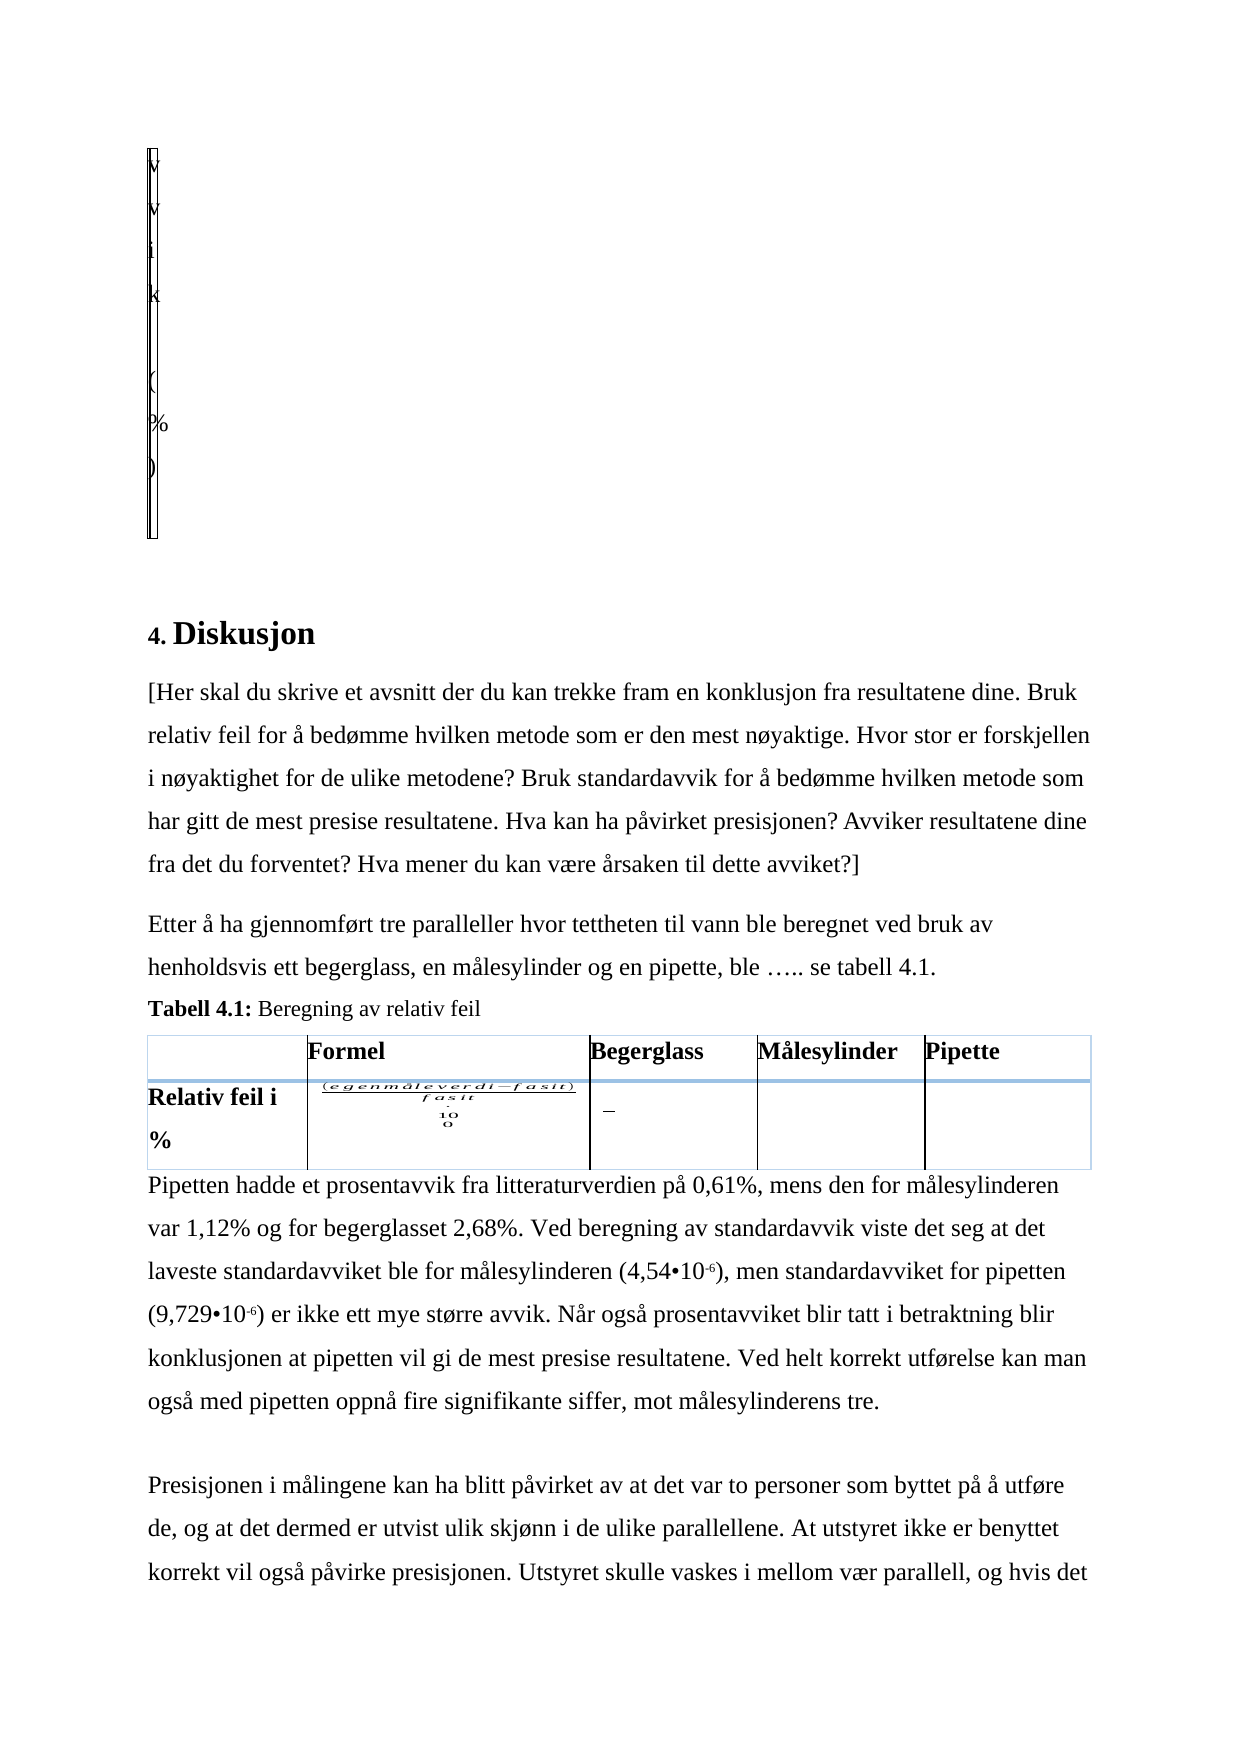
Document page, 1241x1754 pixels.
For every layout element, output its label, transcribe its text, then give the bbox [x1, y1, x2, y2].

text 4. Diskusjon [148, 613, 1093, 651]
table_cell [758, 1083, 924, 1168]
table_header Begerglass [591, 1036, 757, 1079]
table_header [148, 1036, 307, 1079]
table_cell [591, 1083, 757, 1168]
text Presisjonen i målingene kan ha blitt påvirket av at det var to personer som byttet på å utføre de, og at det dermed er utvist ulik skjønn i de ulike parallellene. At utstyret ikke er benyttet korrekt vil også påvirke presisjonen. Utstyret skulle vaskes i mellom vær parallell, og hvis det [148, 1470, 1093, 1585]
table_cell Relativ feil i % [148, 1083, 307, 1168]
table_header Formel [308, 1036, 589, 1079]
text Pipetten hadde et prosentavvik fra litteraturverdien på 0,61%, mens den for målesylinderen var 1,12% og for begerglasset 2,68%. Ved beregning av standardavvik viste det seg at det laveste standardavviket ble for målesylinderen (4,54•10-6), men standardavviket for pipetten (9,729•10-6) er ikke ett mye større avvik. Når også prosentavviket blir tatt i betraktning blir konklusjonen at pipetten vil gi de mest presise resultatene. Ved helt korrekt utførelse kan man også med pipetten oppnå fire signifikante siffer, mot målesylinderens tre. [148, 1170, 1093, 1456]
table_cell [926, 1083, 1090, 1168]
table_cell [308, 1083, 589, 1168]
text [Her skal du skrive et avsnitt der du kan trekke fram en konklusjon fra resultatene dine. Bruk relativ feil for å bedømme hvilken metode som er den mest nøyaktige. Hvor stor er forskjellen i nøyaktighet for de ulike metodene? Bruk standardavvik for å bedømme hvilken metode som har gitt de mest presise resultatene. Hva kan ha påvirket presisjonen? Avviker resultatene dine fra det du forventet? Hva mener du kan være årsaken til dette avviket?] [148, 677, 1093, 878]
table_header Pipette [926, 1036, 1090, 1079]
table_header Målesylinder [758, 1036, 924, 1079]
table_cell 0% [151, 149, 157, 537]
text Tabell 4.1: Beregning av relativ feil [148, 995, 1093, 1022]
text Etter å ha gjennomført tre paralleller hvor tettheten til vann ble beregnet ved bruk av henholdsvis ett begerglass, en målesylinder og en pipette, ble ….. se tabell 4.1. [148, 909, 1093, 981]
